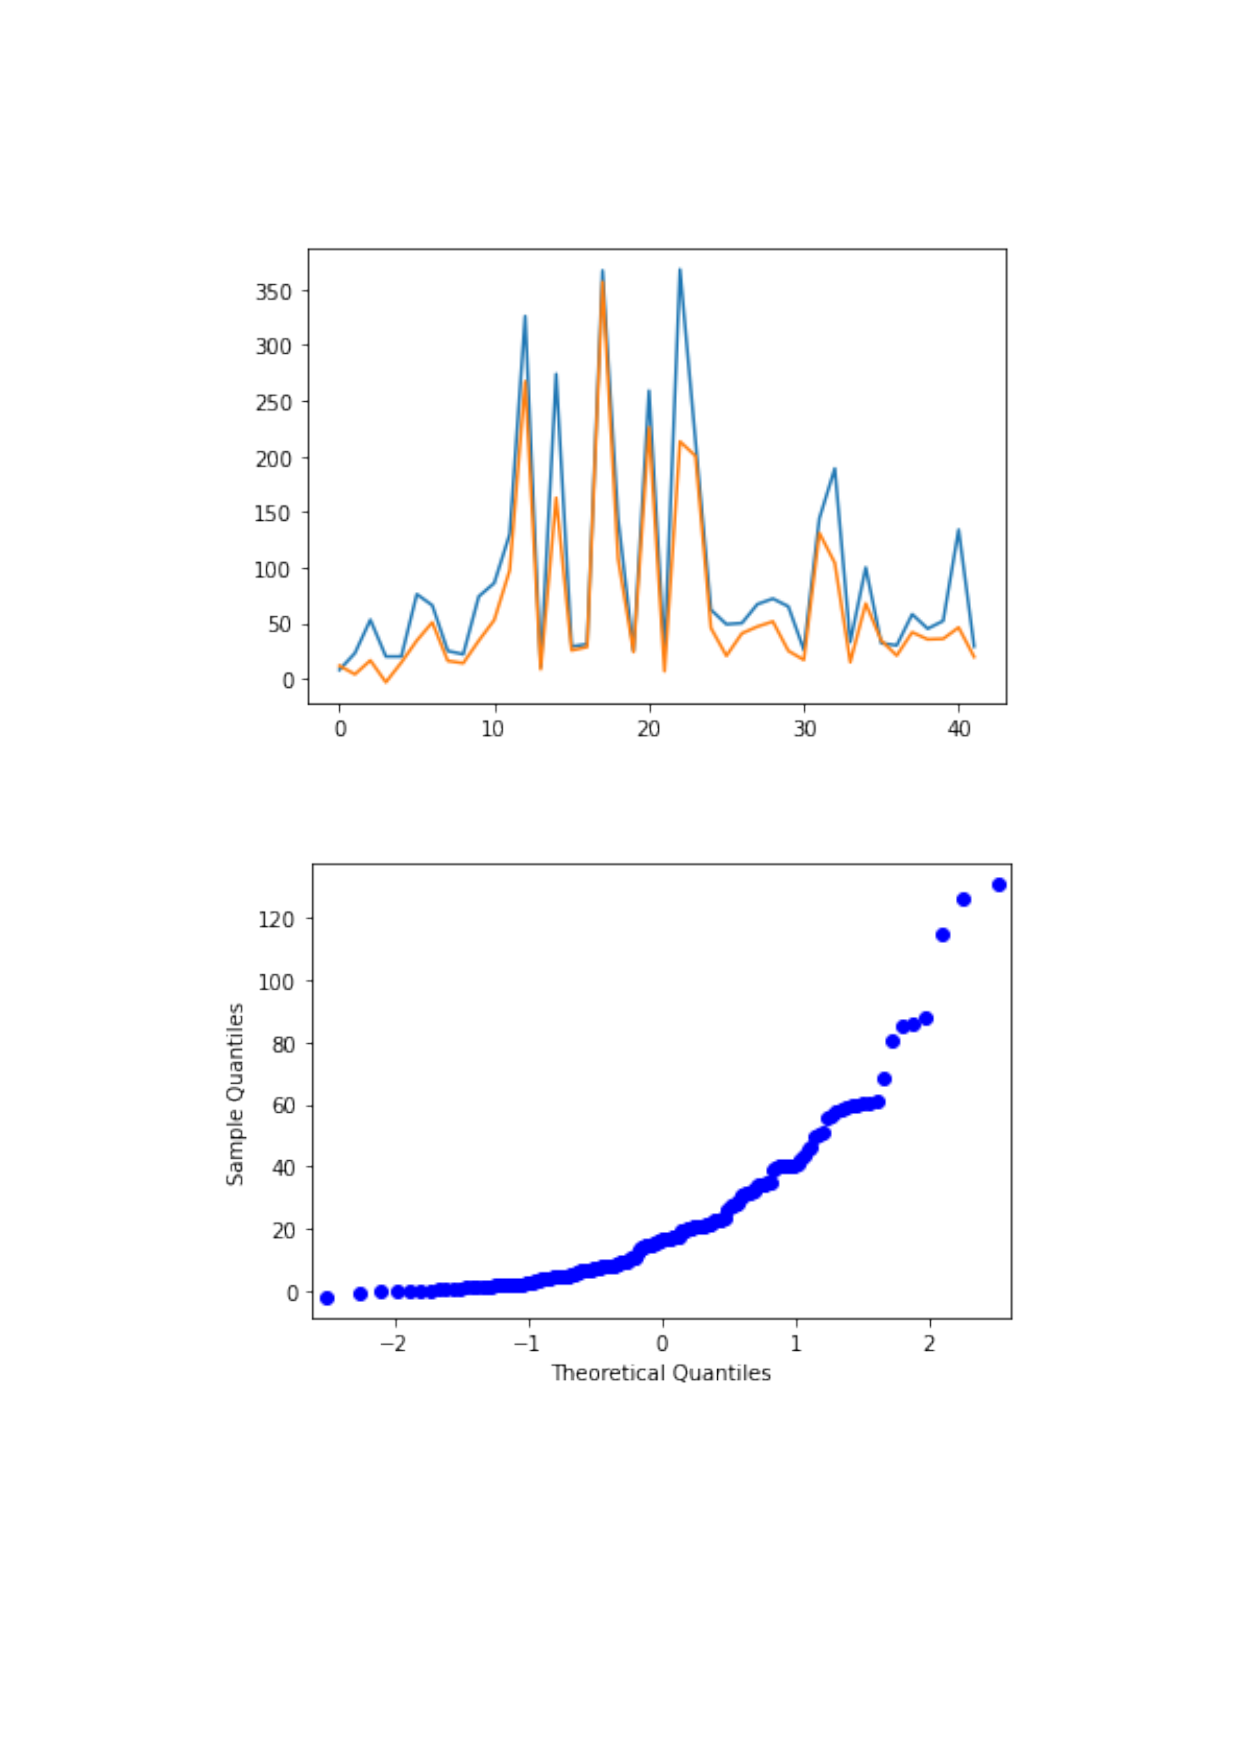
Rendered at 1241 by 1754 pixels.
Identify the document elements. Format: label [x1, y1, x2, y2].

picture [239, 236, 1021, 754]
picture [214, 851, 1026, 1398]
